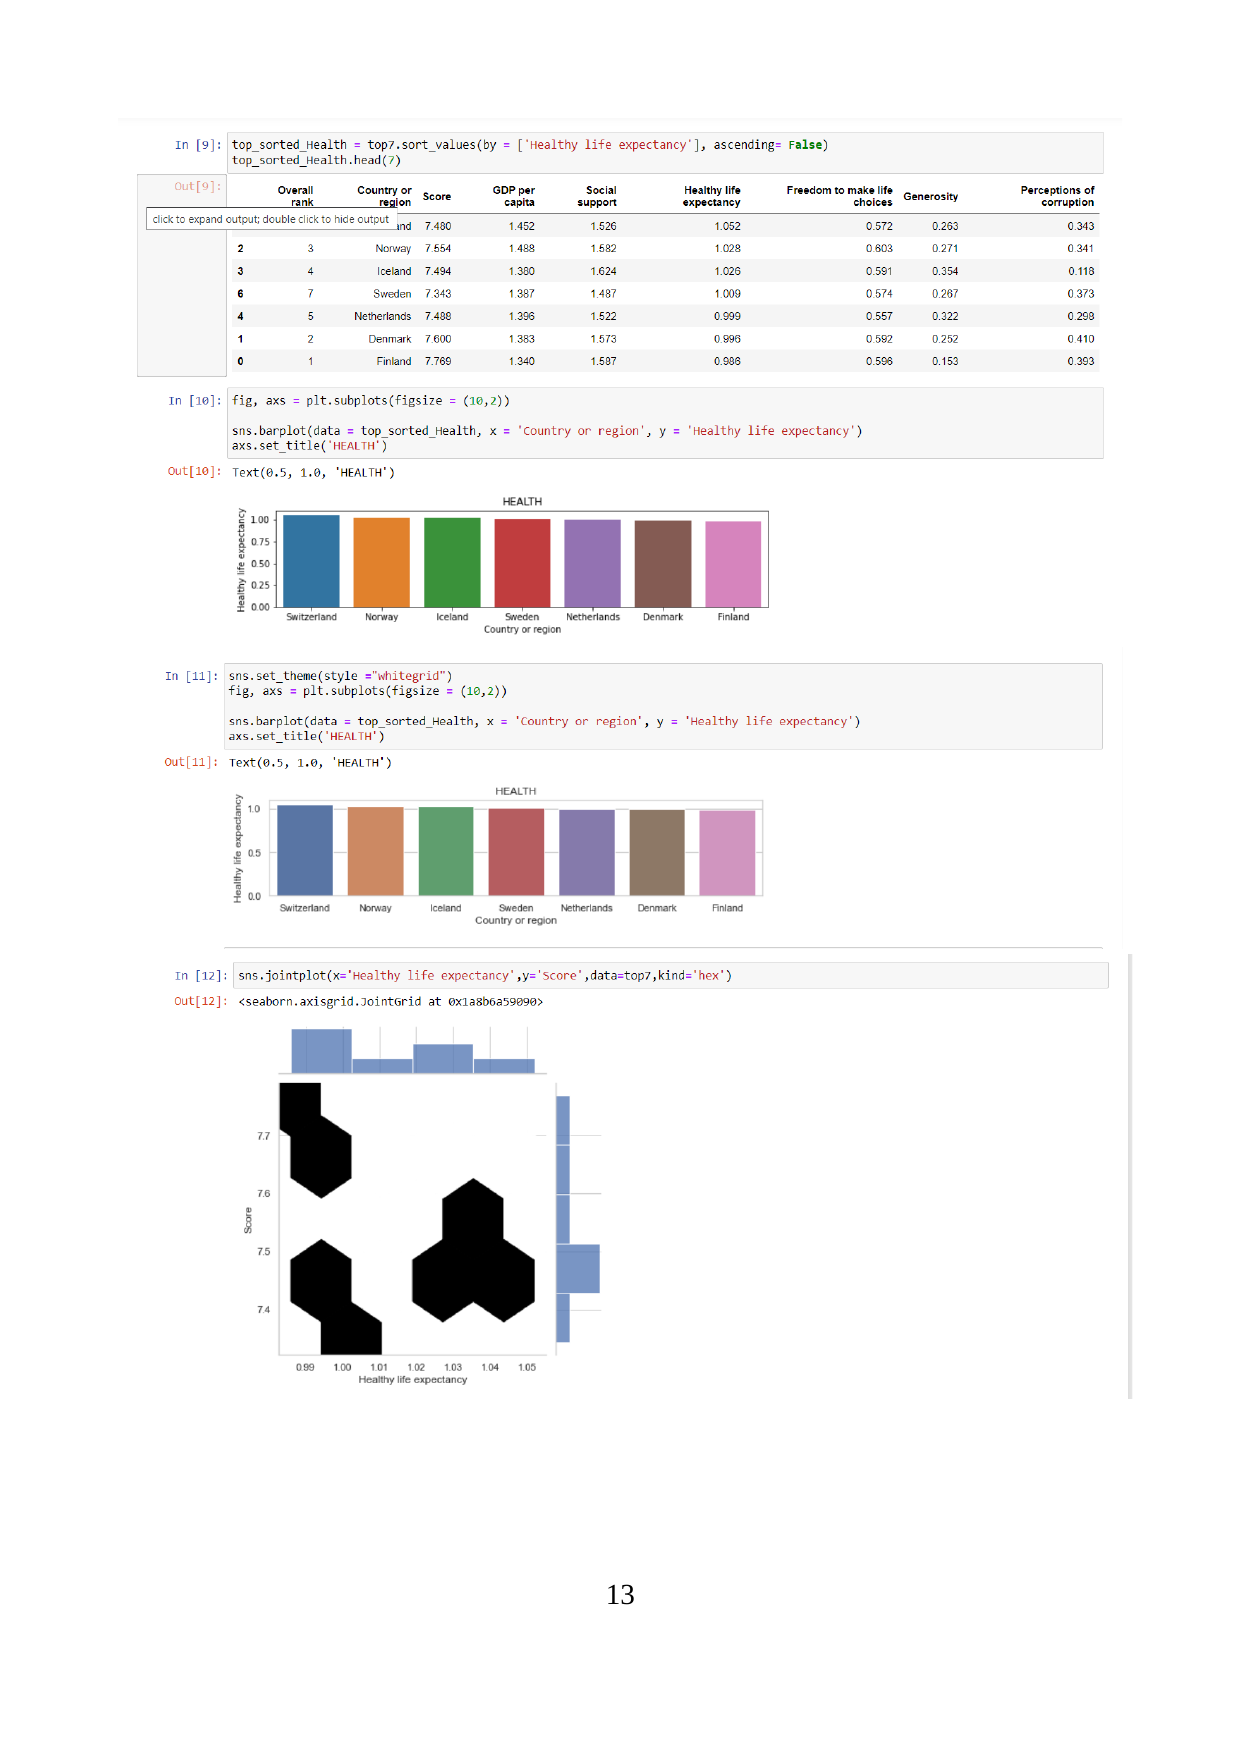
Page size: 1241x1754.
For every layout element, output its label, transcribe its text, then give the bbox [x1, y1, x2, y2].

picture [118, 118, 1123, 949]
text 13 [118, 1543, 1122, 1611]
picture [128, 954, 1133, 1399]
